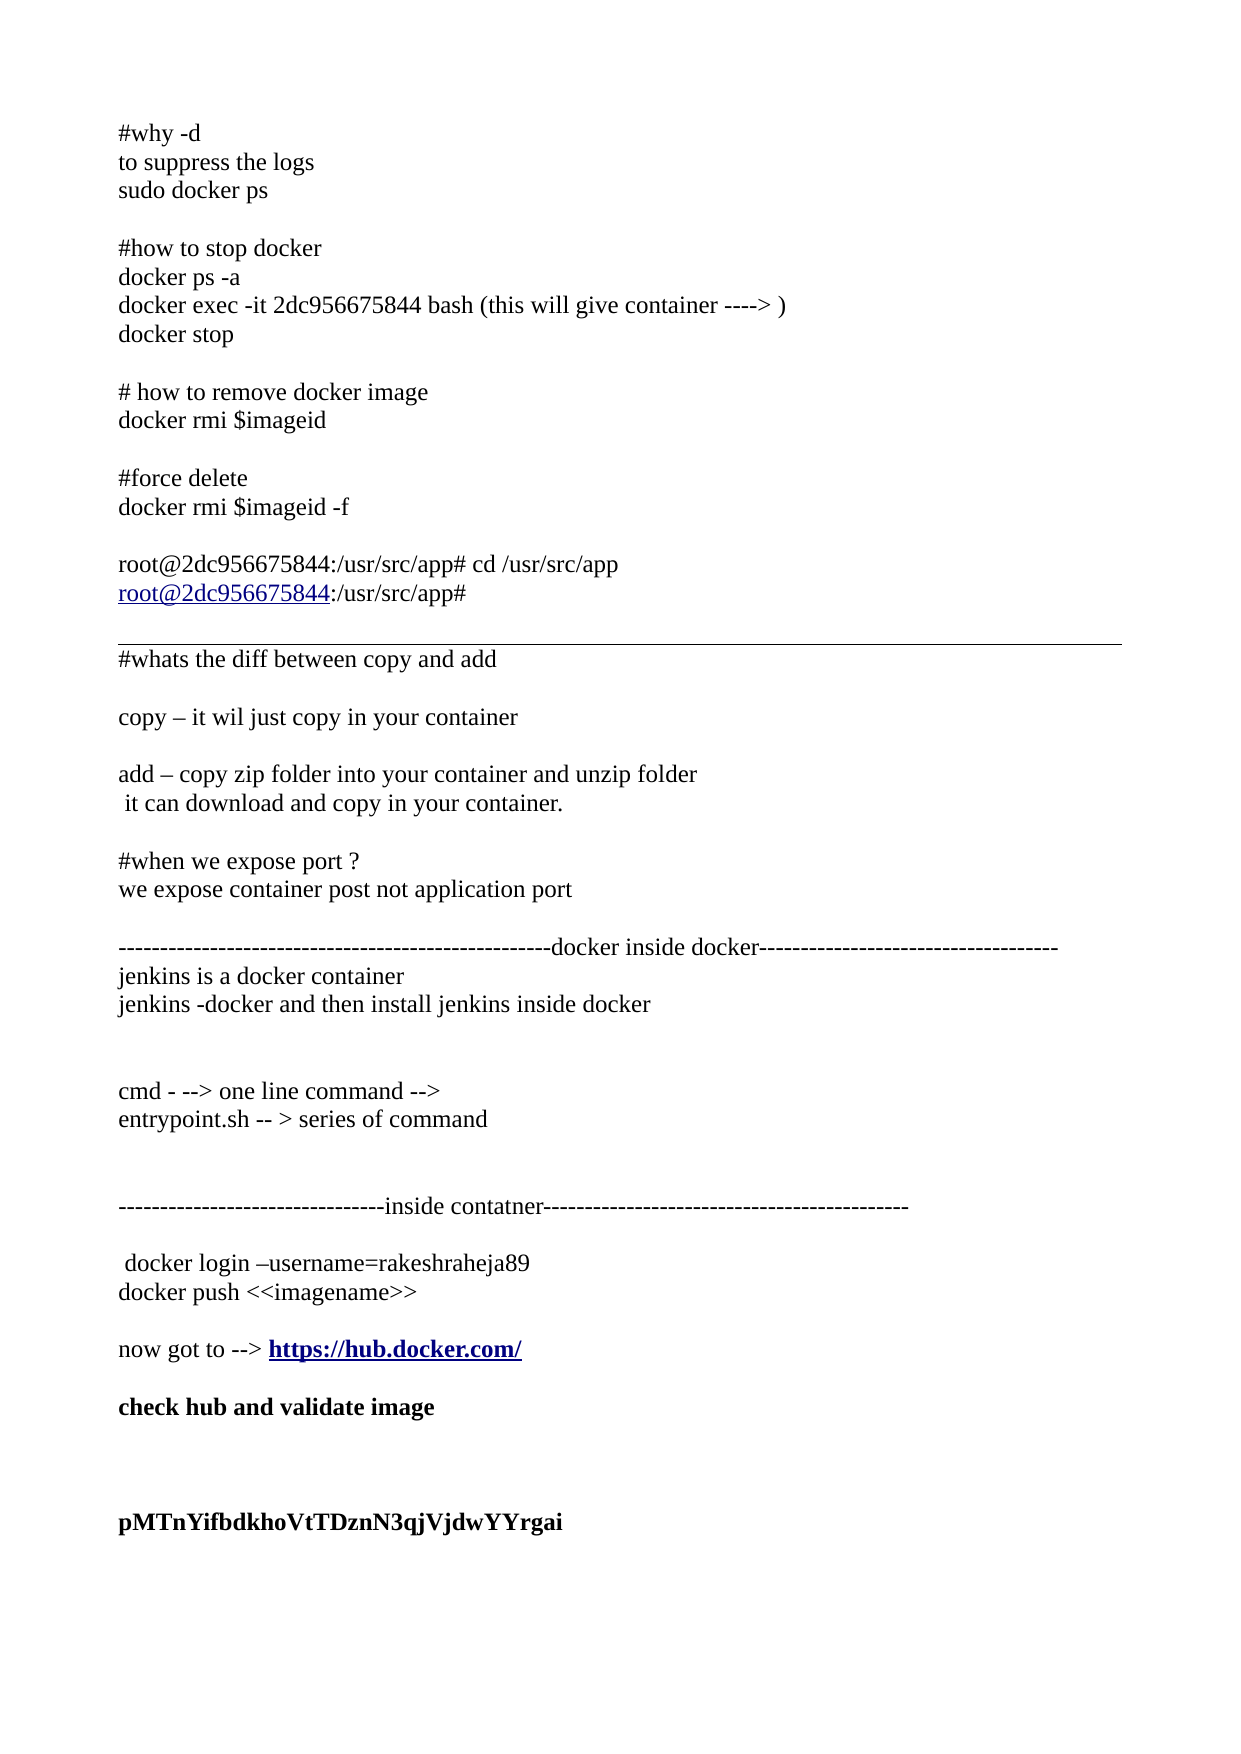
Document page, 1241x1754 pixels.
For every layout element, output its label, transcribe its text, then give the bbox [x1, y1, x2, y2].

text root@2dc956675844:/usr/src/app# cd /usr/src/app [118, 549, 1122, 578]
text --------------------------------inside contatner-------------------------------------------- [118, 1191, 1122, 1219]
text # how to remove docker image [118, 377, 1122, 406]
text root@2dc956675844:/usr/src/app# [118, 578, 1122, 607]
text docker push <<imagename>> [118, 1277, 1122, 1306]
text docker exec -it 2dc956675844 bash (this will give container ----> ) [118, 291, 1122, 319]
text now got to --> https://hub.docker.com/ [118, 1334, 1122, 1363]
text cmd - --> one line command --> [118, 1076, 1122, 1104]
text #force delete [118, 463, 1122, 492]
text add – copy zip folder into your container and unzip folder [118, 759, 1122, 788]
text to suppress the logs [118, 147, 1122, 176]
text we expose container post not application port [118, 874, 1122, 903]
text #how to stop docker [118, 233, 1122, 262]
text jenkins is a docker container [118, 961, 1122, 989]
text docker rmi $imageid -f [118, 492, 1122, 521]
text it can download and copy in your container. [118, 788, 1122, 817]
text #why -d [118, 118, 1122, 147]
text ----------------------------------------------------docker inside docker------------------------------------ [118, 932, 1122, 961]
text entrypoint.sh -- > series of command [118, 1104, 1122, 1133]
text docker login –username=rakeshraheja89 [118, 1248, 1122, 1277]
text #whats the diff between copy and add [118, 645, 1122, 673]
text #when we expose port ? [118, 846, 1122, 874]
text copy – it wil just copy in your container [118, 702, 1122, 731]
text jenkins -docker and then install jenkins inside docker [118, 989, 1122, 1018]
text docker rmi $imageid [118, 406, 1122, 434]
text docker ps -a [118, 262, 1122, 291]
text docker stop [118, 319, 1122, 348]
text pMTnYifbdkhoVtTDznN3qjVjdwYYrgai [118, 1507, 1122, 1536]
text check hub and validate image [118, 1392, 1122, 1421]
text sudo docker ps [118, 176, 1122, 204]
